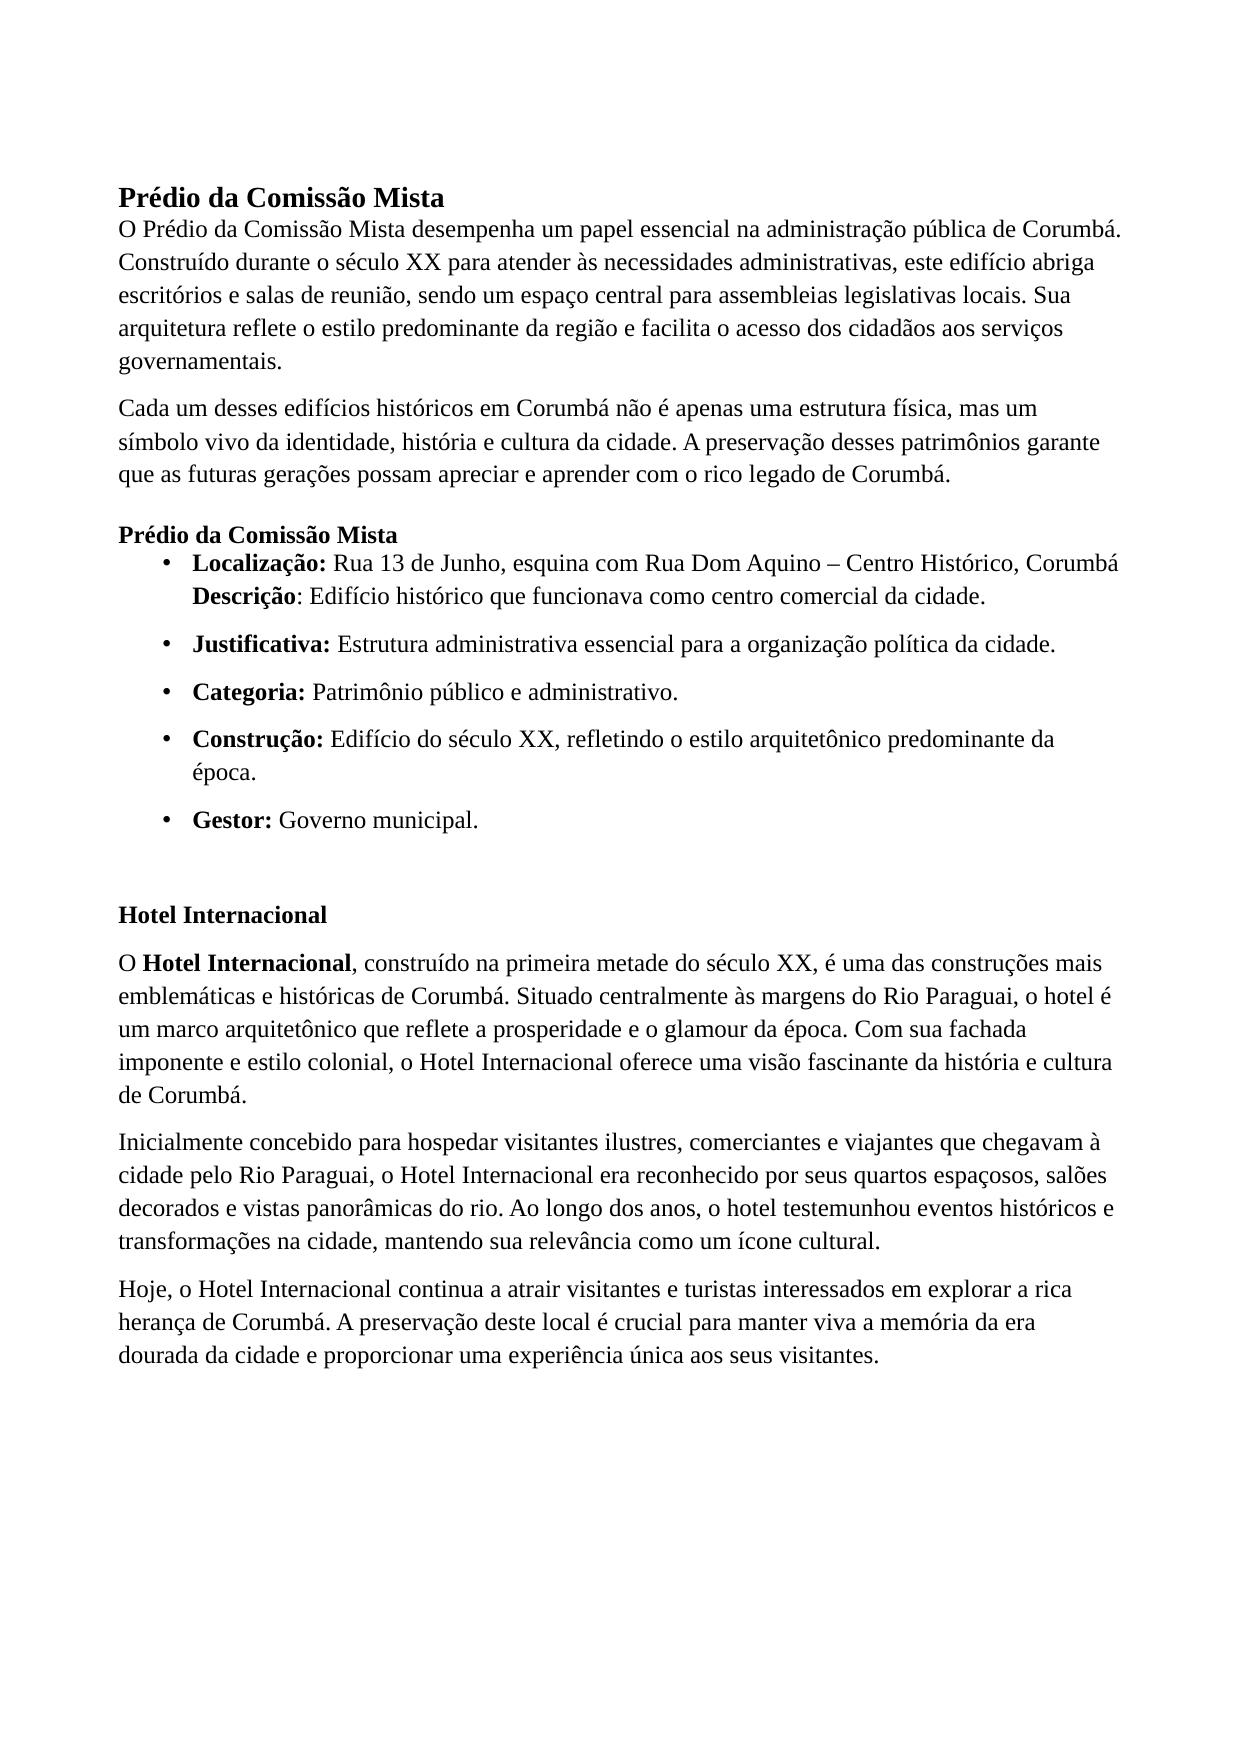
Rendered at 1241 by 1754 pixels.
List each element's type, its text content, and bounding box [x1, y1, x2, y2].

list Construção: Edifício do século XX, refletindo o estilo arquitetônico predominante da época. [162, 724, 1122, 786]
subtitle Prédio da Comissão Mista [118, 180, 1122, 214]
text O Hotel Internacional, construído na primeira metade do século XX, é uma das construções mais emblemáticas e históricas de Corumbá. Situado centralmente às margens do Rio Paraguai, o hotel é um marco arquitetônico que reflete a prosperidade e o glamour da época. Com sua fachada imponente e estilo colonial, o Hotel Internacional oferece uma visão fascinante da história e cultura de Corumbá. [118, 948, 1122, 1108]
list Localização: Rua 13 de Junho, esquina com Rua Dom Aquino – Centro Histórico, Corumbá Descrição: Edifício histórico que funcionava como centro comercial da cidade. [162, 548, 1122, 610]
subtitle Prédio da Comissão Mista [118, 520, 1122, 548]
text Inicialmente concebido para hospedar visitantes ilustres, comerciantes e viajantes que chegavam à cidade pelo Rio Paraguai, o Hotel Internacional era reconhecido por seus quartos espaçosos, salões decorados e vistas panorâmicas do rio. Ao longo dos anos, o hotel testemunhou eventos históricos e transformações na cidade, mantendo sua relevância como um ícone cultural. [118, 1127, 1122, 1255]
text Cada um desses edifícios históricos em Corumbá não é apenas uma estrutura física, mas um símbolo vivo da identidade, história e cultura da cidade. A preservação desses patrimônios garante que as futuras gerações possam apreciar e aprender com o rico legado de Corumbá. [118, 393, 1122, 488]
text O Prédio da Comissão Mista desempenha um papel essencial na administração pública de Corumbá. Construído durante o século XX para atender às necessidades administrativas, este edifício abriga escritórios e salas de reunião, sendo um espaço central para assembleias legislativas locais. Sua arquitetura reflete o estilo predominante da região e facilita o acesso dos cidadãos aos serviços governamentais. [118, 214, 1122, 375]
list Gestor: Governo municipal. [162, 805, 1122, 834]
list Justificativa: Estrutura administrativa essencial para a organização política da cidade. [162, 629, 1122, 658]
text Hotel Internacional [118, 900, 1122, 929]
text Hoje, o Hotel Internacional continua a atrair visitantes e turistas interessados em explorar a rica herança de Corumbá. A preservação deste local é crucial para manter viva a memória da era dourada da cidade e proporcionar uma experiência única aos seus visitantes. [118, 1274, 1122, 1369]
list Categoria: Patrimônio público e administrativo. [162, 677, 1122, 705]
